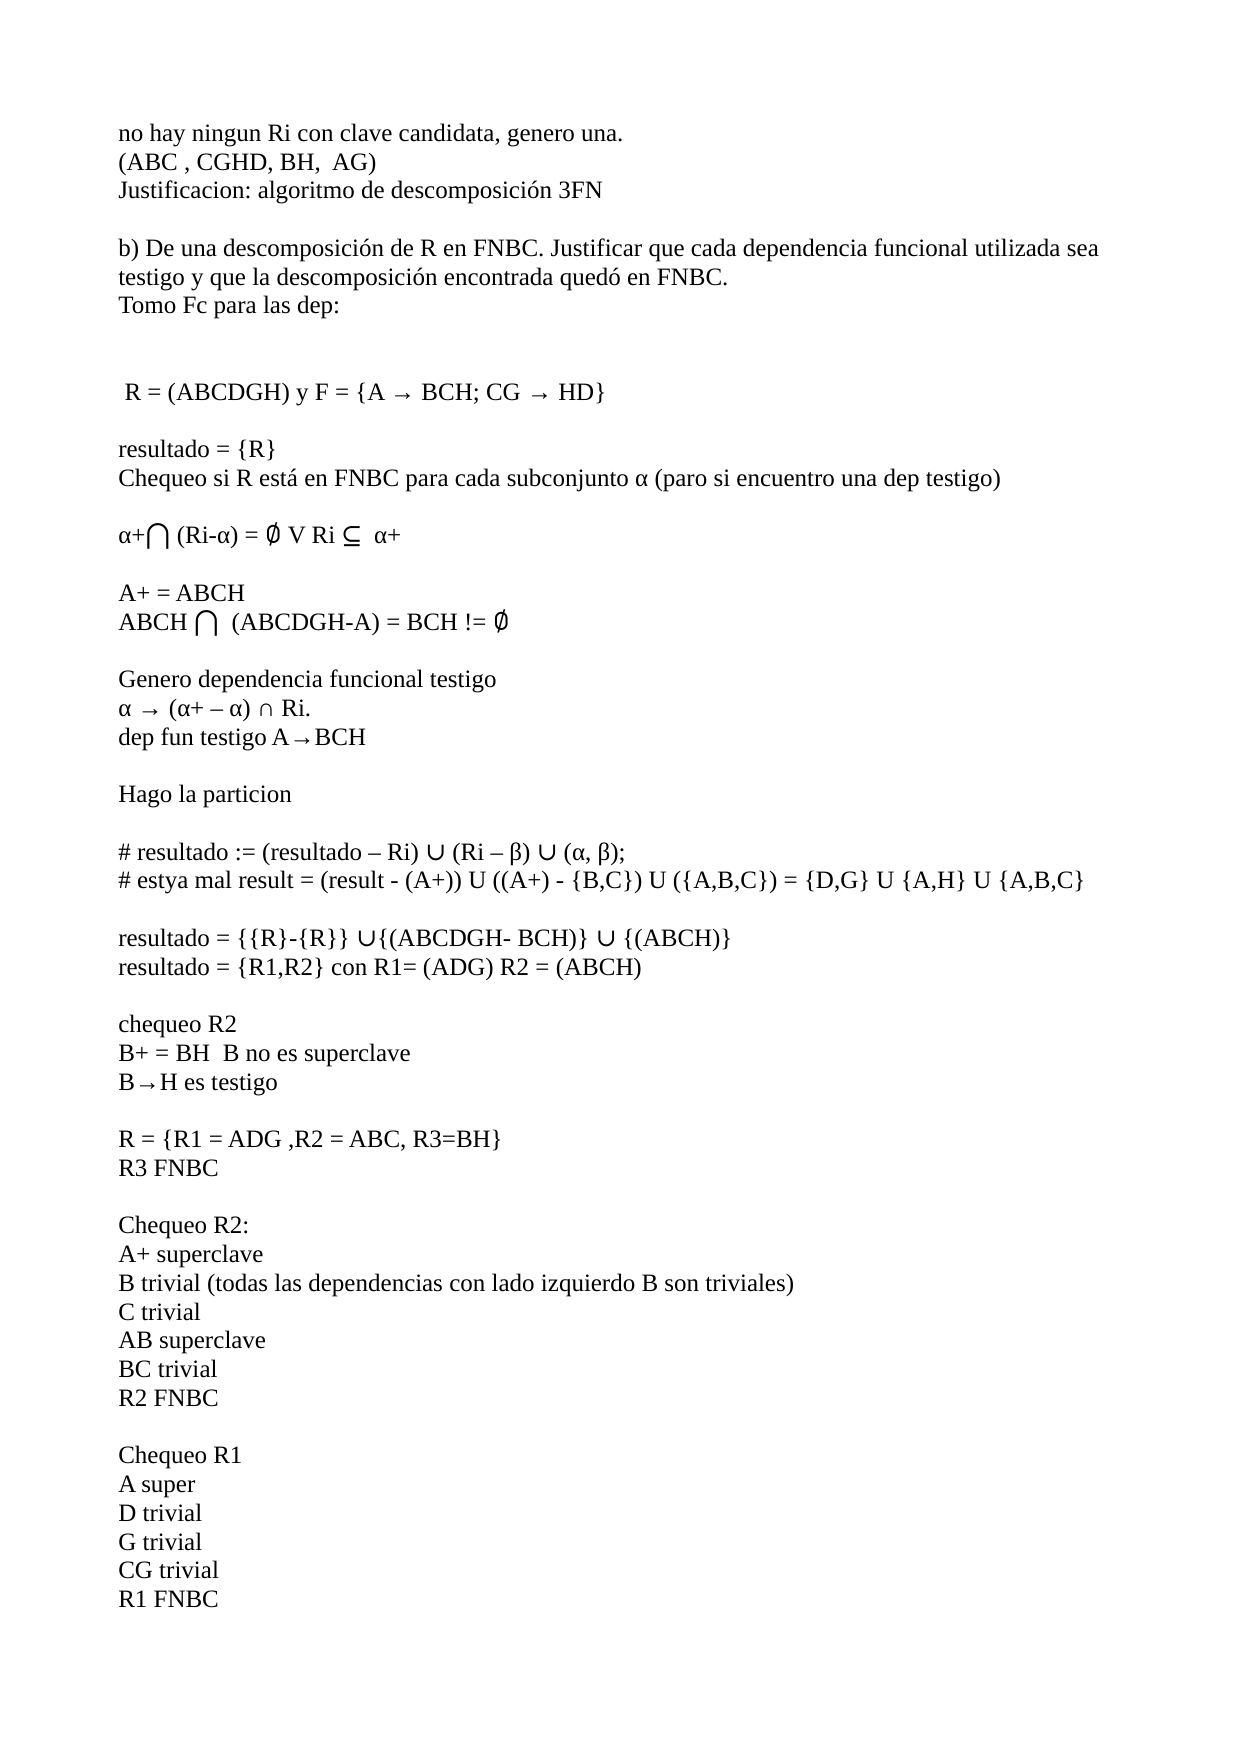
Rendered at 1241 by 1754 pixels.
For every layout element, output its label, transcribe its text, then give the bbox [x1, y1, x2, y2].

text Justificacion: algoritmo de descomposición 3FN [118, 176, 1122, 204]
text resultado = {R} [118, 434, 1122, 463]
text G trivial [118, 1527, 1122, 1556]
text AB superclave [118, 1326, 1122, 1354]
text dep fun testigo A→BCH Hago la particion [118, 722, 1122, 808]
text CG trivial [118, 1556, 1122, 1584]
text no hay ningun Ri con clave candidata, genero una. [118, 118, 1122, 147]
text # resultado := (resultado – Ri) ∪ (Ri – β) ∪ (α, β); [118, 837, 1122, 866]
text # estya mal result = (result - (A+)) U ((A+) - {B,C}) U ({A,B,C}) = {D,G} U {A,H} U {A,B,C} [118, 866, 1122, 894]
text α → (α+ – α) ∩ Ri. [118, 693, 1122, 722]
text Chequeo si R está en FNBC para cada subconjunto α (paro si encuentro una dep testigo) [118, 463, 1122, 492]
text R = {R1 = ADG ,R2 = ABC, R3=BH} [118, 1124, 1122, 1153]
text Tomo Fc para las dep: [118, 291, 1122, 319]
text A super [118, 1469, 1122, 1498]
text resultado = {R1,R2} con R1= (ADG) R2 = (ABCH) [118, 952, 1122, 981]
text C trivial [118, 1297, 1122, 1326]
text R3 FNBC [118, 1153, 1122, 1182]
text Chequeo R1 [118, 1441, 1122, 1469]
text chequeo R2 [118, 1009, 1122, 1038]
text α+⋂ (Ri-α) = ∅ V Ri ⊆ α+ [118, 521, 1122, 549]
text Genero dependencia funcional testigo [118, 636, 1122, 693]
text Chequeo R2: [118, 1211, 1122, 1239]
text B+ = BH B no es superclave [118, 1038, 1122, 1067]
text BC trivial [118, 1354, 1122, 1383]
text R = (ABCDGH) y F = {A → BCH; CG → HD} [118, 377, 1122, 406]
text B trivial (todas las dependencias con lado izquierdo B son triviales) [118, 1268, 1122, 1297]
text A+ = ABCH ABCH ⋂ (ABCDGH-A) = BCH != ∅ [118, 578, 1122, 636]
text D trivial [118, 1498, 1122, 1527]
text b) De una descomposición de R en FNBC. Justificar que cada dependencia funcional utilizada sea testigo y que la descomposición encontrada quedó en FNBC. [118, 233, 1122, 291]
text resultado = {{R}-{R}} ∪{(ABCDGH- BCH)} ∪ {(ABCH)} [118, 923, 1122, 952]
text A+ superclave [118, 1239, 1122, 1268]
text R1 FNBC [118, 1584, 1122, 1613]
text R2 FNBC [118, 1383, 1122, 1412]
text (ABC , CGHD, BH, AG) [118, 147, 1122, 176]
text B→H es testigo [118, 1067, 1122, 1096]
